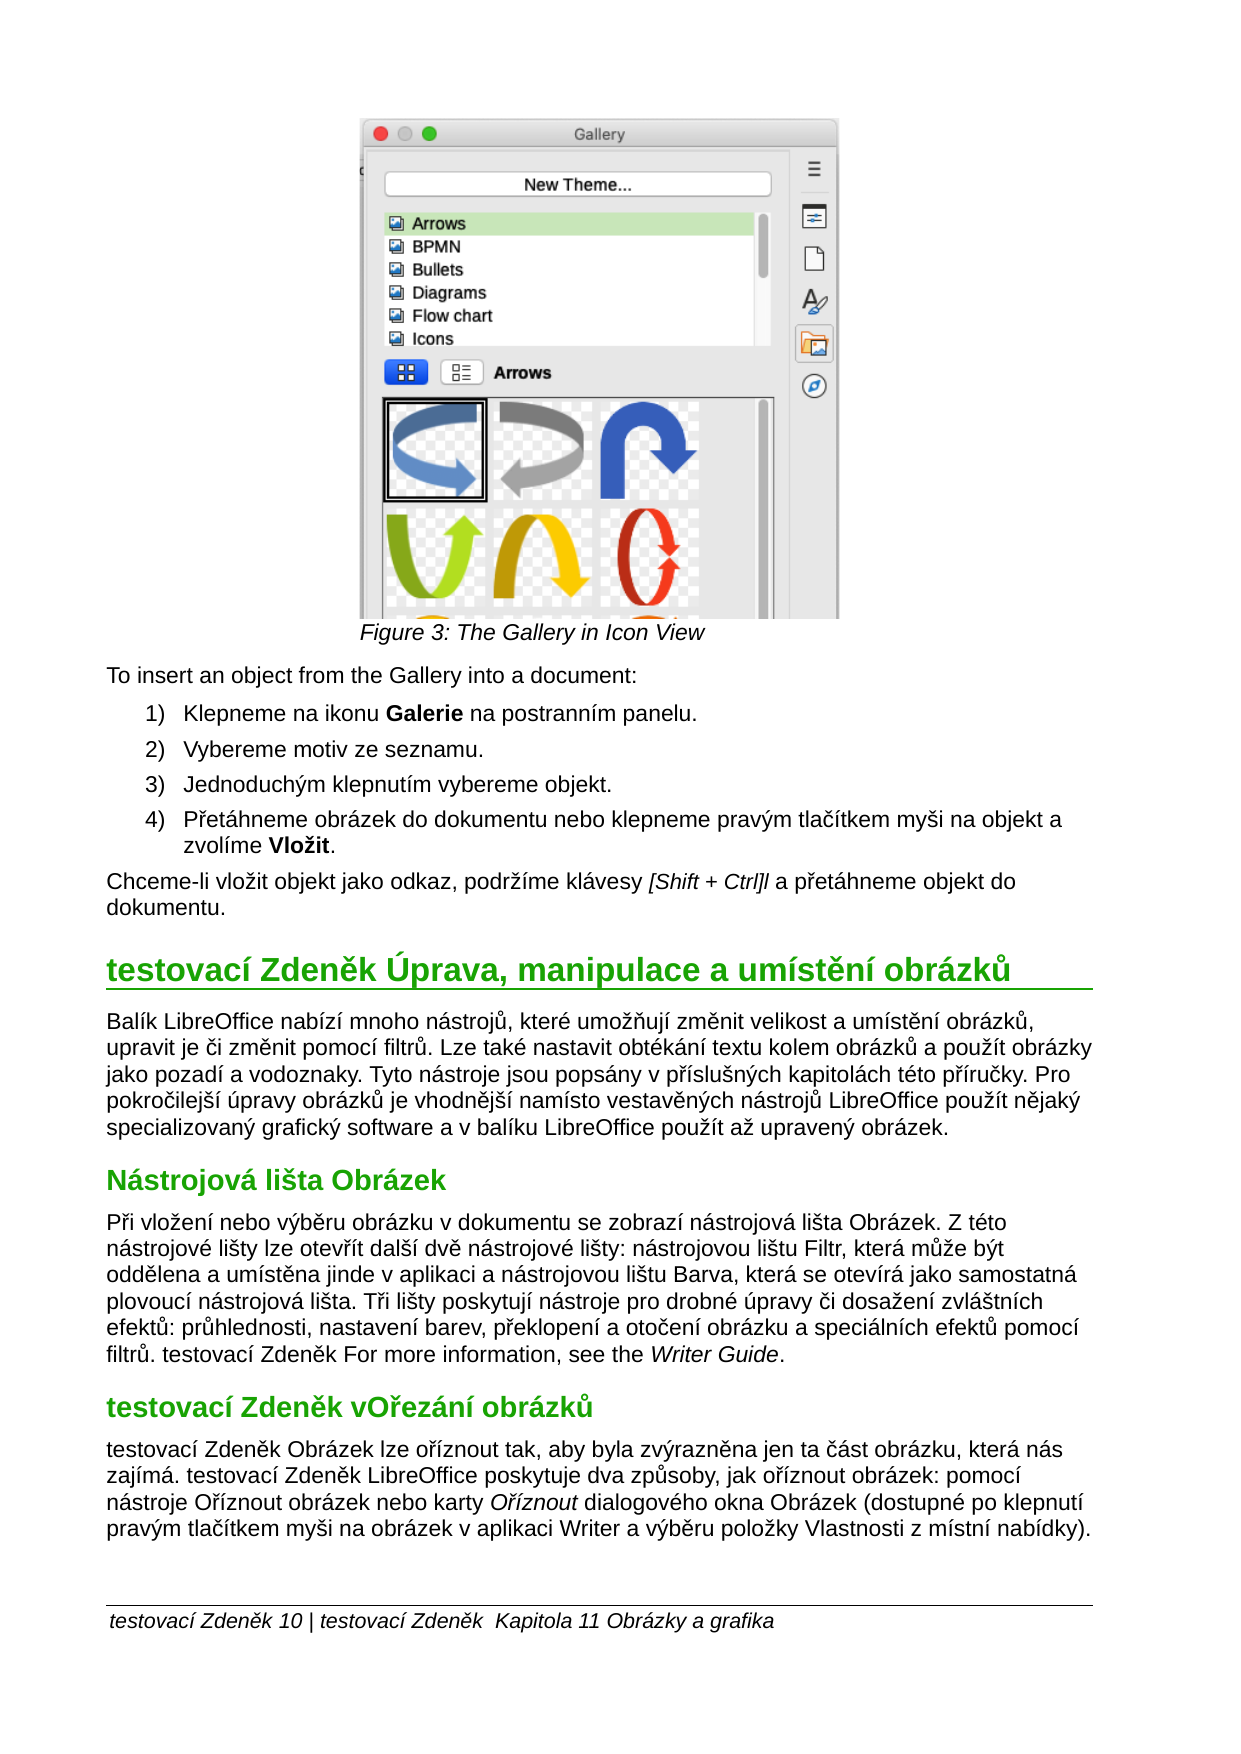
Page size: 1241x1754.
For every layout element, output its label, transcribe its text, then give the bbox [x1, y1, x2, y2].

text Chceme-li vložit objekt jako odkaz, podržíme klávesy [Shift + Ctrl]l a přetáhneme objekt do dokumentu. [106, 868, 1093, 920]
text Při vložení nebo výběru obrázku v dokumentu se zobrazí nástrojová lišta Obrázek. Z této nástrojové lišty lze otevřít další dvě nástrojové lišty: nástrojovou lištu Filtr, která může být oddělena a umístěna jinde v aplikaci a nástrojovou lištu Barva, která se otevírá jako samostatná plovoucí nástrojová lišta. Tři lišty poskytují nástroje pro drobné úpravy či dosažení zvláštních efektů: průhlednosti, nastavení barev, překlopení a otočení obrázku a speciálních efektů pomocí filtrů. testovací Zdeněk For more information, see the Writer Guide. [106, 1209, 1093, 1367]
list To insert an object from the Gallery into a document: [106, 662, 1093, 688]
list Klepneme na ikonu Galerie na postranním panelu. [165, 700, 1093, 727]
subtitle Nástrojová lišta Obrázek [106, 1163, 1093, 1197]
subtitle testovací Zdeněk vOřezání obrázků [106, 1391, 1093, 1424]
text Balík LibreOffice nabízí mnoho nástrojů, které umožňují změnit velikost a umístění obrázků, upravit je či změnit pomocí filtrů. Lze také nastavit obtékání textu kolem obrázků a použít obrázky jako pozadí a vodoznaky. Tyto nástroje jsou popsány v příslušných kapitolách této příručky. Pro pokročilejší úpravy obrázků je vhodnější namísto vestavěných nástrojů LibreOffice použít nějaký specializovaný grafický software a v balíku LibreOffice použít až upravený obrázek. [106, 1008, 1093, 1140]
subtitle testovací Zdeněk Úprava, manipulace a umístění obrázků [106, 950, 1093, 988]
picture [359, 118, 840, 619]
text testovací Zdeněk Obrázek lze oříznout tak, aby byla zvýrazněna jen ta část obrázku, která nás zajímá. testovací Zdeněk LibreOffice poskytuje dva způsoby, jak oříznout obrázek: pomocí nástroje Oříznout obrázek nebo karty Oříznout dialogového okna Obrázek (dostupné po klepnutí pravým tlačítkem myši na obrázek v aplikaci Writer a výběru položky Vlastnosti z místní nabídky). [106, 1436, 1093, 1541]
list Vybereme motiv ze seznamu. [165, 736, 1093, 762]
list Jednoduchým klepnutím vybereme objekt. [165, 771, 1093, 797]
text Figure 3: The Gallery in Icon View [359, 619, 839, 645]
list Přetáhneme obrázek do dokumentu nebo klepneme pravým tlačítkem myši na objekt a zvolíme Vložit. [165, 806, 1093, 859]
